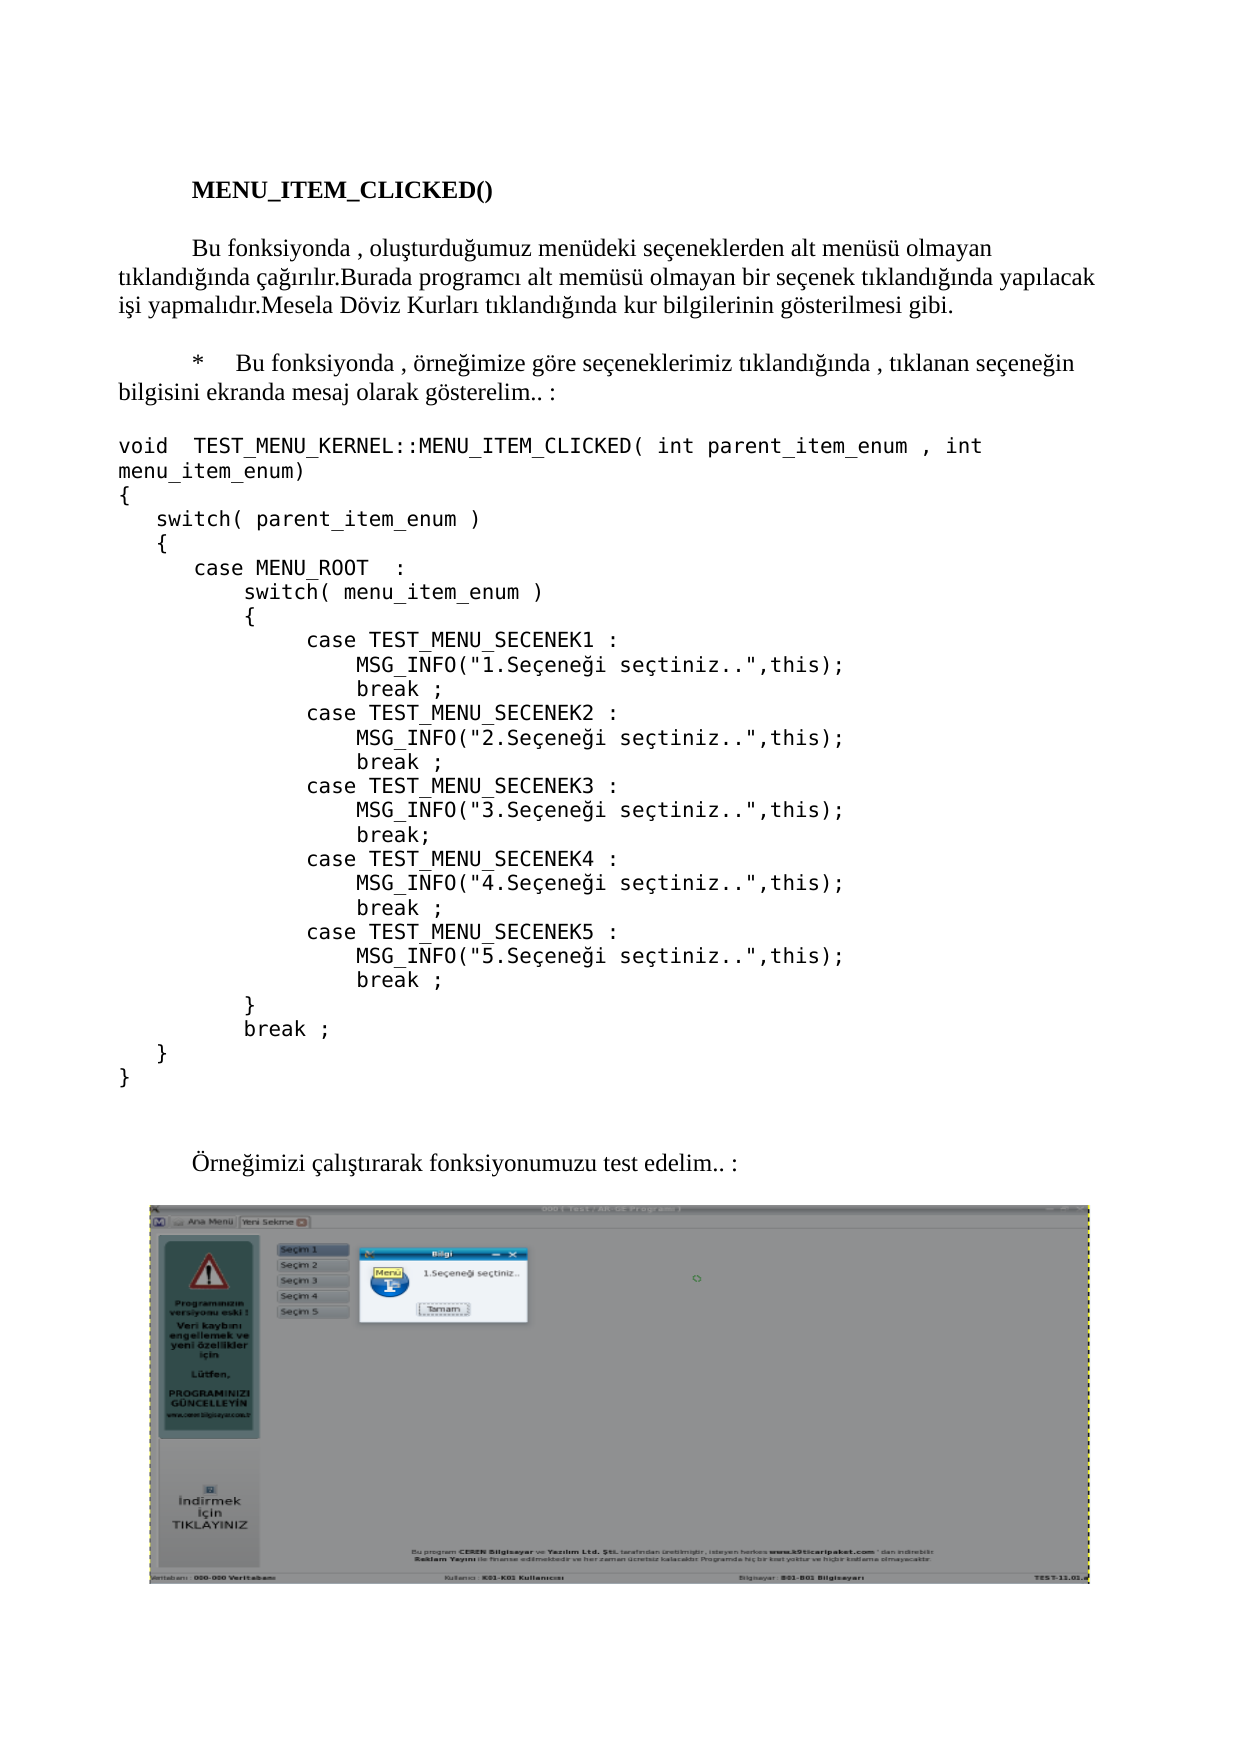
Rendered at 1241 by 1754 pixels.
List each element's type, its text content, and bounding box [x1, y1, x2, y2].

text MSG_INFO("5.Seçeneği seçtiniz..",this); [118, 944, 1122, 968]
text } [118, 1065, 1122, 1090]
text Örneğimizi çalıştırarak fonksiyonumuzu test edelim.. : [118, 1148, 1122, 1177]
text break ; [118, 896, 1122, 920]
text case MENU_ROOT : [118, 556, 1122, 580]
text case TEST_MENU_SECENEK5 : [118, 920, 1122, 944]
text case TEST_MENU_SECENEK4 : [118, 847, 1122, 871]
text case TEST_MENU_SECENEK1 : [118, 628, 1122, 653]
text Bu fonksiyonda , oluşturduğumuz menüdeki seçeneklerden alt menüsü olmayan tıklandığında çağırılır.Burada programcı alt memüsü olmayan bir seçenek tıklandığında yapılacak işi yapmalıdır.Mesela Döviz Kurları tıklandığında kur bilgilerinin gösterilmesi gibi. [118, 233, 1122, 319]
text * Bu fonksiyonda , örneğimize göre seçeneklerimiz tıklandığında , tıklanan seçeneğin bilgisini ekranda mesaj olarak gösterelim.. : [118, 348, 1122, 406]
text MSG_INFO("1.Seçeneği seçtiniz..",this); [118, 653, 1122, 677]
text MENU_ITEM_CLICKED() [118, 176, 1122, 204]
text case TEST_MENU_SECENEK3 : [118, 774, 1122, 798]
text } [118, 1041, 1122, 1065]
text case TEST_MENU_SECENEK2 : [118, 701, 1122, 726]
text MSG_INFO("2.Seçeneği seçtiniz..",this); [118, 726, 1122, 750]
text break; [118, 823, 1122, 847]
text { [118, 604, 1122, 628]
text break ; [118, 677, 1122, 701]
text } [118, 993, 1122, 1017]
text MSG_INFO("3.Seçeneği seçtiniz..",this); [118, 798, 1122, 823]
text { [118, 531, 1122, 556]
text void TEST_MENU_KERNEL::MENU_ITEM_CLICKED( int parent_item_enum , int menu_item_enum) [118, 434, 1122, 483]
text MSG_INFO("4.Seçeneği seçtiniz..",this); [118, 871, 1122, 896]
text switch( menu_item_enum ) [118, 580, 1122, 604]
picture [149, 1205, 1091, 1584]
text break ; [118, 750, 1122, 774]
text break ; [118, 968, 1122, 993]
text break ; [118, 1017, 1122, 1041]
text { [118, 483, 1122, 507]
text switch( parent_item_enum ) [118, 507, 1122, 531]
